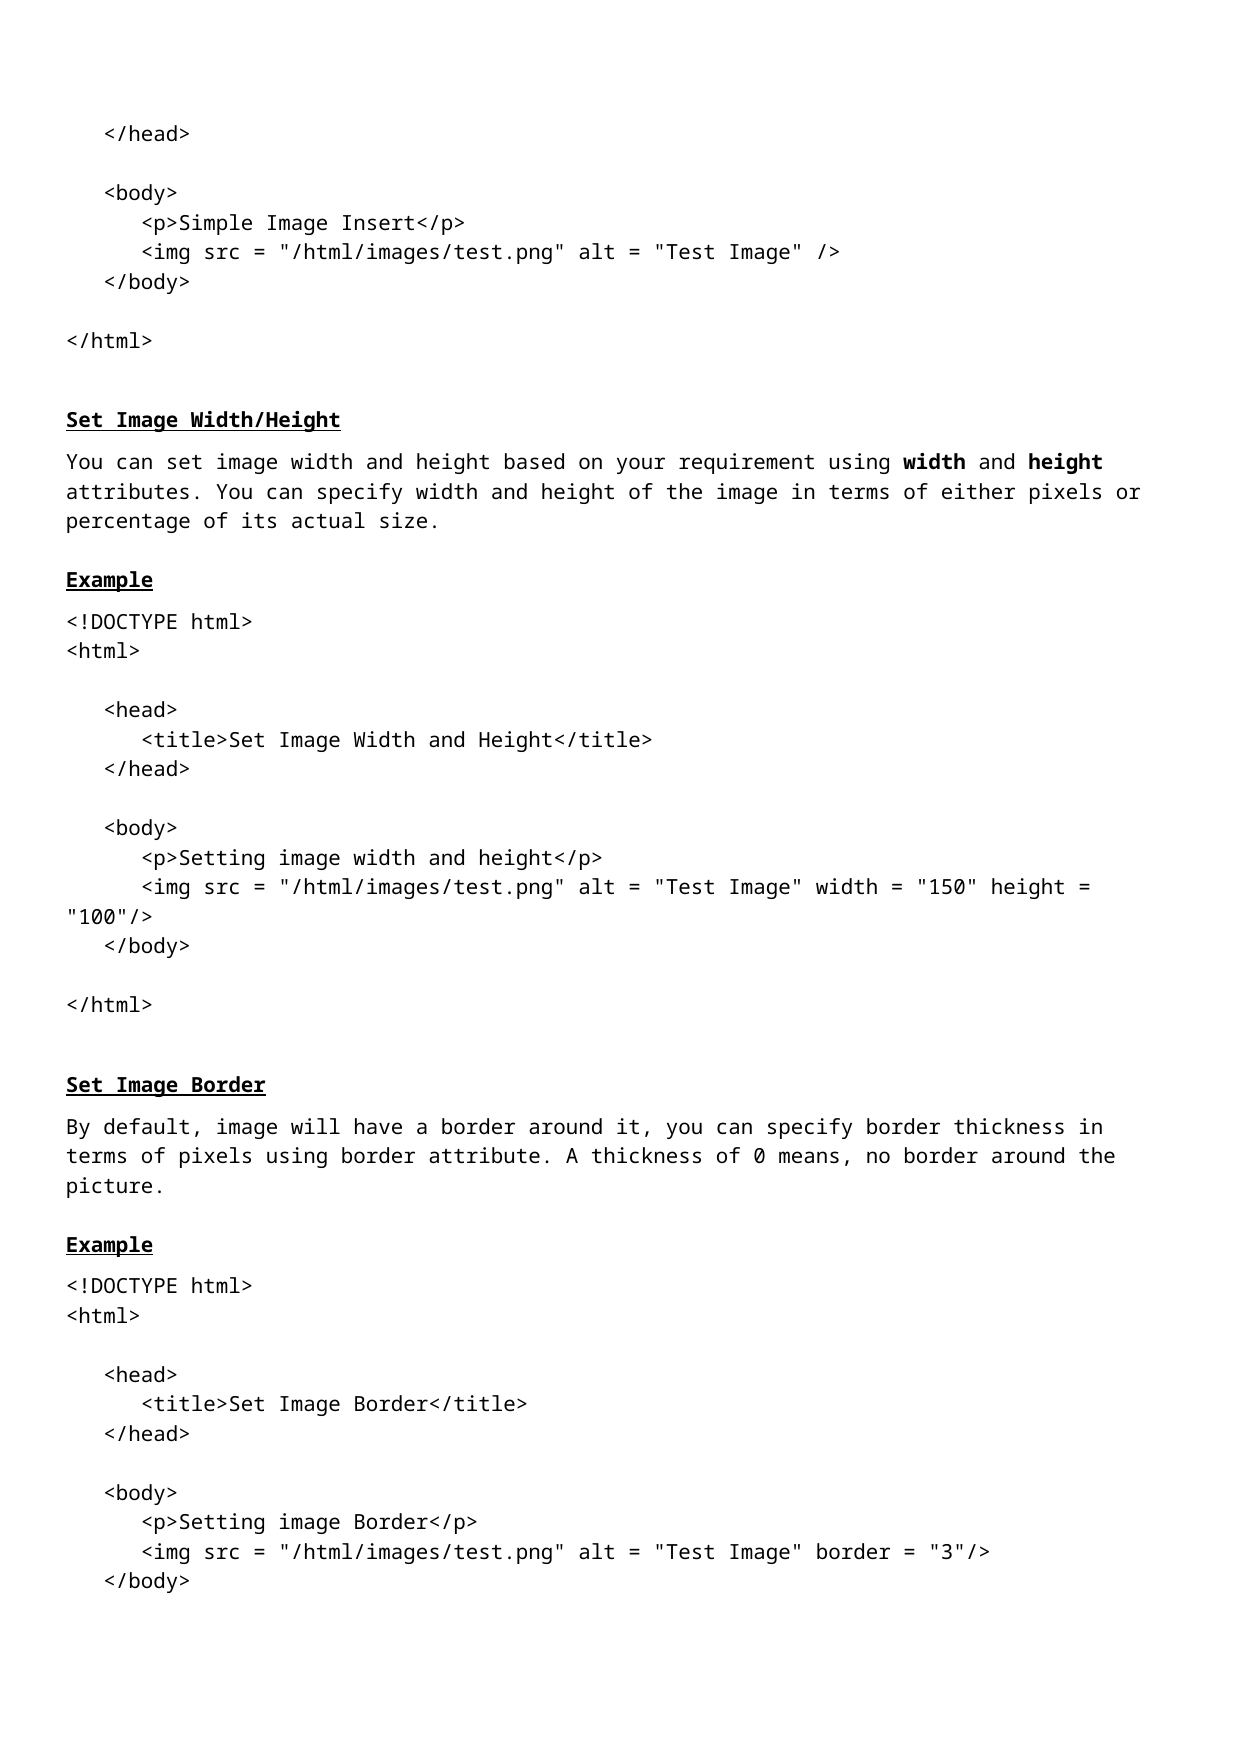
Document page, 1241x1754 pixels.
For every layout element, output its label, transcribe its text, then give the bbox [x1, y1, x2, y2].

text </body> [66, 1565, 1158, 1595]
text <body> [66, 812, 1158, 842]
text <title>Set Image Border</title> [66, 1388, 1158, 1418]
text <head> [66, 694, 1158, 724]
subtitle Set Image Width/Height [66, 404, 1158, 434]
text <!DOCTYPE html> [66, 1270, 1158, 1300]
text <head> [66, 1359, 1158, 1388]
text <title>Set Image Width and Height</title> [66, 724, 1158, 753]
text <body> [66, 177, 1158, 207]
text <img src = "/html/images/test.png" alt = "Test Image" /> [66, 236, 1158, 266]
text <p>Setting image width and height</p> [66, 842, 1158, 871]
subtitle Example [66, 564, 1158, 593]
text <body> [66, 1477, 1158, 1506]
text <p>Setting image Border</p> [66, 1506, 1158, 1536]
text </head> [66, 753, 1158, 783]
text </html> [66, 989, 1158, 1018]
text By default, image will have a border around it, you can specify border thickness in terms of pixels using border attribute. A thickness of 0 means, no border around the picture. [66, 1111, 1158, 1199]
text <p>Simple Image Insert</p> [66, 207, 1158, 236]
subtitle Set Image Border [66, 1069, 1158, 1098]
text </html> [66, 324, 1158, 354]
text <html> [66, 635, 1158, 665]
text </head> [66, 118, 1158, 148]
text <img src = "/html/images/test.png" alt = "Test Image" width = "150" height = "100"/> [66, 871, 1158, 930]
text </head> [66, 1418, 1158, 1447]
text You can set image width and height based on your requirement using width and height attributes. You can specify width and height of the image in terms of either pixels or percentage of its actual size. [66, 446, 1158, 535]
text <img src = "/html/images/test.png" alt = "Test Image" border = "3"/> [66, 1536, 1158, 1565]
subtitle Example [66, 1228, 1158, 1258]
text </body> [66, 930, 1158, 959]
text <html> [66, 1300, 1158, 1329]
text </body> [66, 266, 1158, 295]
text <!DOCTYPE html> [66, 606, 1158, 635]
